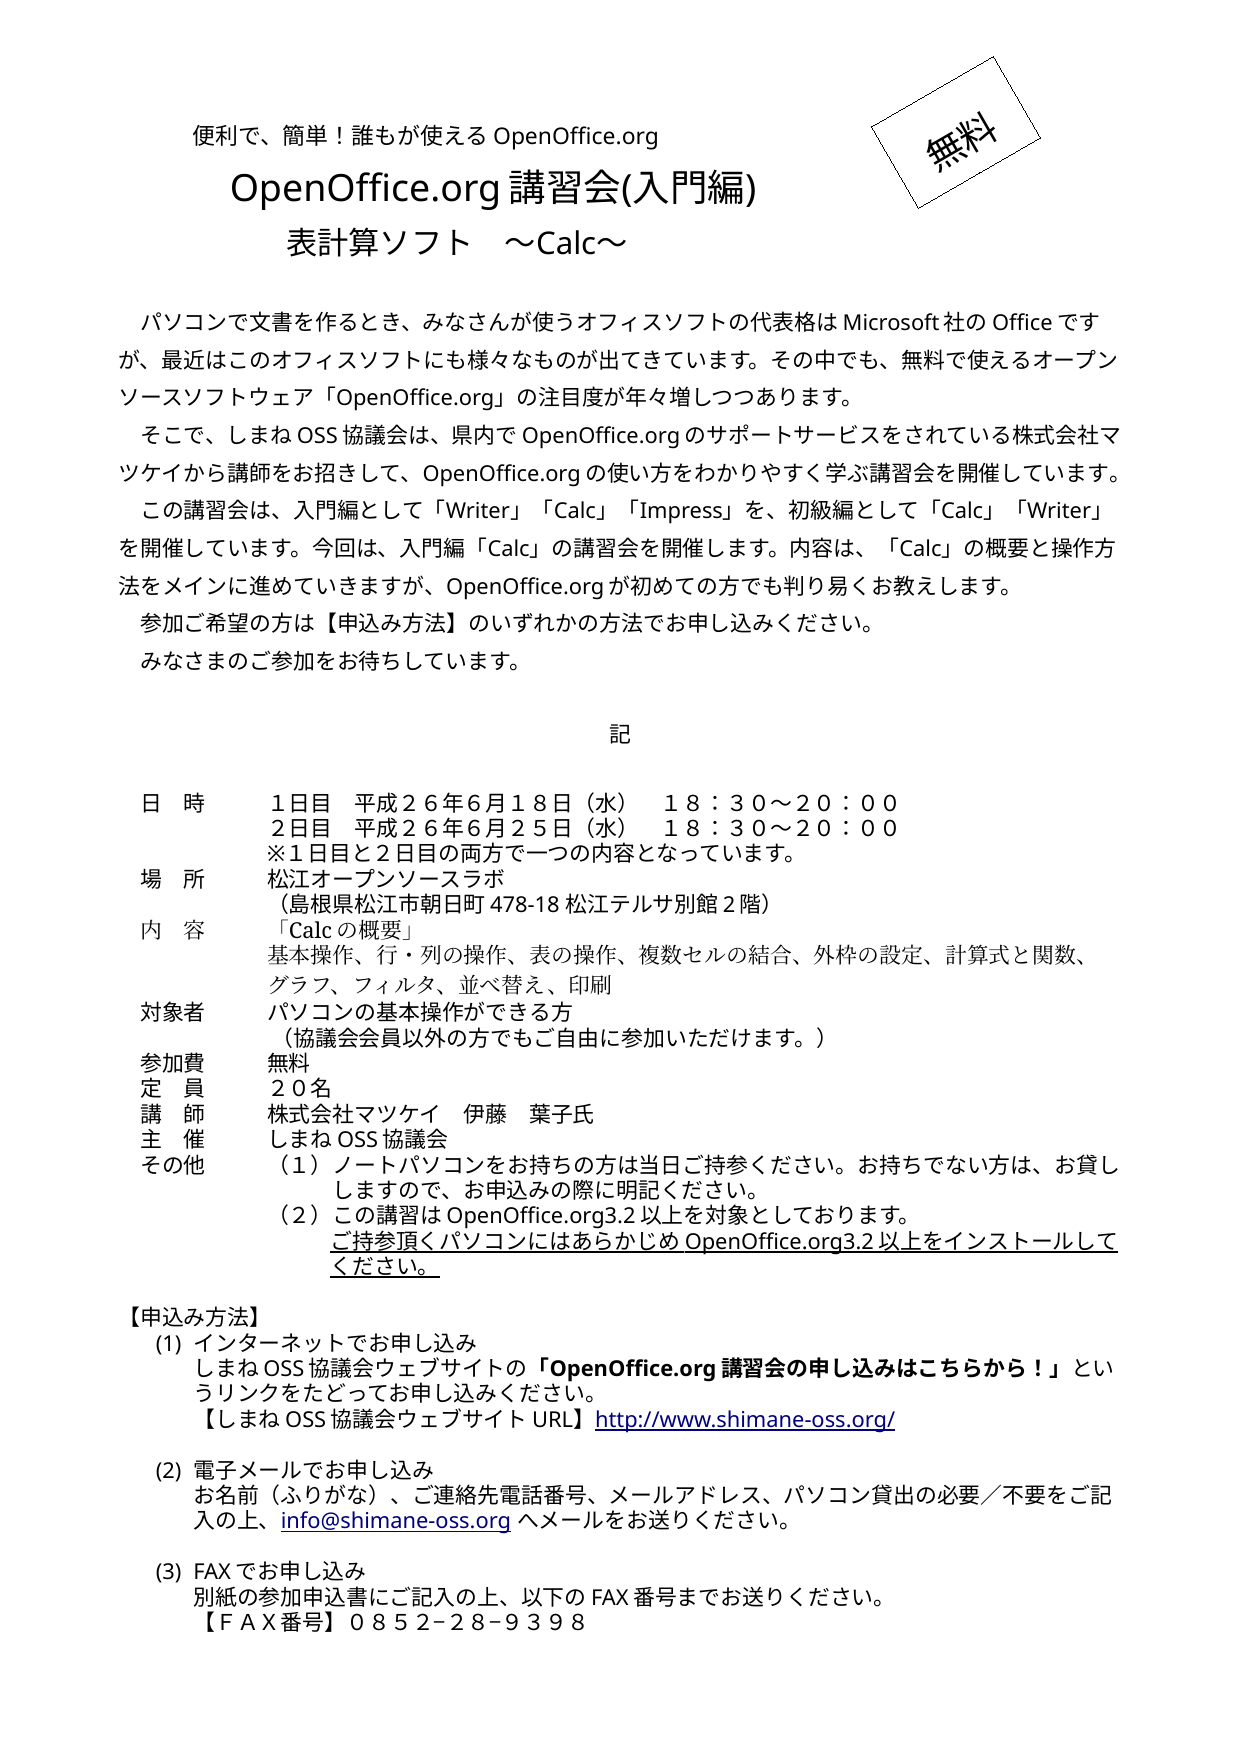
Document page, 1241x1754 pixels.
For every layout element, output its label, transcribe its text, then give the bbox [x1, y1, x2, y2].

text 表計算ソフト 〜Calc〜 [118, 218, 1122, 263]
list 別紙の参加申込書にご記入の上、以下のFAX番号までお送りください。 [156, 1585, 1122, 1610]
text グラフ、フィルタ、並べ替え、印刷 [118, 969, 1122, 1000]
text 参加ご希望の方は【申込み方法】のいずれかの方法でお申し込みください。 [118, 606, 1122, 638]
text 【申込み方法】 [118, 1305, 1122, 1331]
text 便利で、簡単！誰もが使えるOpenOffice.org [118, 118, 1122, 151]
list 【ＦＡＸ番号】０８５２−２８−９３９８ [156, 1610, 1122, 1636]
text 定 員 ２０名 [118, 1076, 1122, 1102]
text パソコンで文書を作るとき、みなさんが使うオフィスソフトの代表格はMicrosoft社のOfficeですが、最近はこのオフィスソフトにも様々なものが出てきています。その中でも、無料で使えるオープンソースソフトウェア「OpenOffice.org」の注目度が年々増しつつあります。 [118, 305, 1122, 412]
text みなさまのご参加をお待ちしています。 [118, 644, 1122, 676]
text 参加費 無料 [118, 1051, 1122, 1076]
text 内 容 「Calcの概要」 [118, 918, 1122, 943]
list インターネットでお申し込み [156, 1331, 1122, 1356]
text しますので、お申込みの際に明記ください。 [118, 1178, 1122, 1203]
text 基本操作、行・列の操作、表の操作、複数セルの結合、外枠の設定、計算式と関数、 [118, 943, 1122, 969]
text 対象者 パソコンの基本操作ができる方 [118, 1000, 1122, 1026]
text 日 時 １日目 平成２６年６月１８日（水） １８：３０〜２０：００ [118, 791, 1122, 816]
list FAXでお申し込み [156, 1559, 1122, 1585]
text OpenOffice.org講習会(入門編) [118, 157, 1122, 212]
text 場 所 松江オープンソースラボ [118, 867, 1122, 892]
text ご持参頂くパソコンにはあらかじめOpenOffice.org3.2以上をインストールしてください。 [330, 1229, 1122, 1280]
text ２日目 平成２６年６月２５日（水） １８：３０〜２０：００ [118, 816, 1122, 842]
text そこで、しまねOSS協議会は、県内でOpenOffice.orgのサポートサービスをされている株式会社マツケイから講師をお招きして、OpenOffice.orgの使い方をわかりやすく学ぶ講習会を開催しています。 [118, 418, 1122, 487]
list 電子メールでお申し込み [156, 1458, 1122, 1483]
text （協議会会員以外の方でもご自由に参加いただけます。） [118, 1026, 1122, 1051]
text 講 師 株式会社マツケイ 伊藤 葉子氏 [118, 1102, 1122, 1127]
text この講習会は、入門編として「Writer」「Calc」「Impress」を、初級編として「Calc」「Writer」を開催しています。今回は、入門編「Calc」の講習会を開催します。内容は、「Calc」の概要と操作方法をメインに進めていきますが、OpenOffice.orgが初めての方でも判り易くお教えします。 [118, 493, 1122, 601]
text 主 催 しまねOSS協議会 [118, 1127, 1122, 1153]
list 【しまねOSS協議会ウェブサイトURL】http://www.shimane-oss.org/ [156, 1407, 1122, 1432]
text （島根県松江市朝日町478-18 松江テルサ別館2階） [118, 892, 1122, 918]
text 記 [118, 717, 1122, 749]
text その他 （１）ノートパソコンをお持ちの方は当日ご持参ください。お持ちでない方は、お貸し [118, 1153, 1122, 1178]
text （２）この講習はOpenOffice.org3.2以上を対象としております。 [118, 1203, 1122, 1229]
list しまねOSS協議会ウェブサイトの「OpenOffice.org講習会の申し込みはこちらから！」というリンクをたどってお申し込みください。 [156, 1356, 1122, 1407]
list お名前（ふりがな）、ご連絡先電話番号、メールアドレス、パソコン貸出の必要／不要をご記入の上、info@shimane-oss.org へメールをお送りください。 [156, 1483, 1122, 1534]
text ※１日目と２日目の両方で一つの内容となっています。 [118, 842, 1122, 867]
